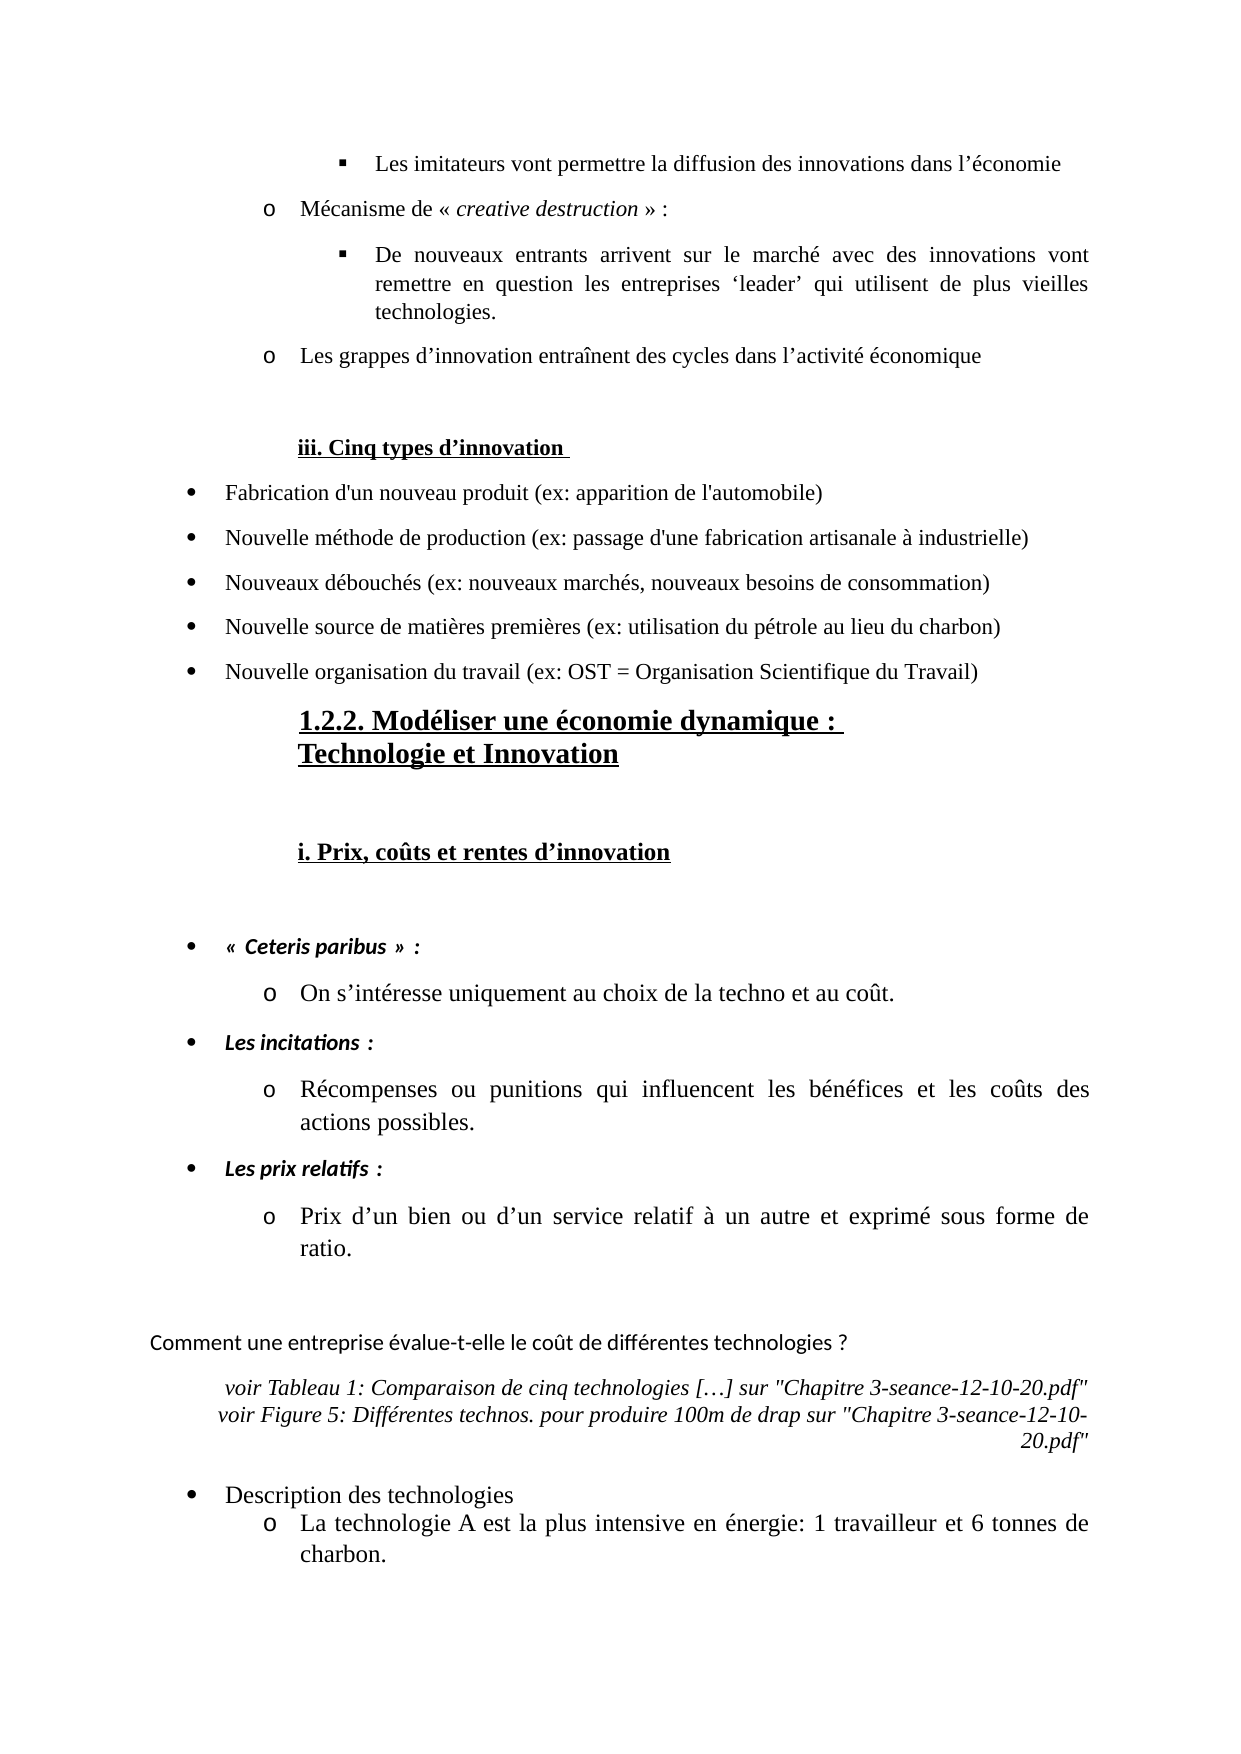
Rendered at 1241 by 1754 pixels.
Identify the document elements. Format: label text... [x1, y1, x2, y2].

text voir Figure 5: Différentes technos. pour produire 100m de drap sur "Chapitre 3-seance-12-10-20.pdf" [150, 1401, 1090, 1453]
list Les prix relatifs : [187, 1154, 1090, 1182]
list De nouveaux entrants arrivent sur le marché avec des innovations vont remettre en question les entreprises ‘leader’ qui utilisent de plus vieilles technologies. [337, 242, 1090, 324]
list Récompenses ou punitions qui influencent les bénéfices et les coûts des actions possibles. [262, 1074, 1090, 1136]
list Nouvelle organisation du travail (ex: OST = Organisation Scientifique du Travail) [187, 658, 1090, 684]
list On s’intéresse uniquement au choix de la techno et au coût. [262, 978, 1090, 1009]
list Prix d’un bien ou d’un service relatif à un autre et exprimé sous forme de ratio. [262, 1201, 1090, 1262]
text Comment une entreprise évalue-t-elle le coût de différentes technologies ? [150, 1328, 1090, 1356]
list Les imitateurs vont permettre la diffusion des innovations dans l’économie [337, 150, 1090, 176]
list La technologie A est la plus intensive en énergie: 1 travailleur et 6 tonnes de charbon. [262, 1508, 1090, 1568]
list Les grappes d’innovation entraînent des cycles dans l’activité économique [262, 343, 1090, 371]
list Fabrication d'un nouveau produit (ex: apparition de l'automobile) [187, 479, 1090, 505]
list i. Prix, coûts et rentes d’innovation [297, 837, 1090, 866]
list Nouveaux débouchés (ex: nouveaux marchés, nouveaux besoins de consommation) [187, 568, 1090, 595]
list Description des technologies [187, 1480, 1090, 1508]
list Nouvelle source de matières premières (ex: utilisation du pétrole au lieu du charbon) [187, 613, 1090, 640]
list Les incitations : [187, 1028, 1090, 1056]
text iii. Cinq types d’innovation [224, 434, 1090, 461]
list « Ceteris paribus » : [187, 932, 1090, 960]
text Technologie et Innovation [224, 736, 1090, 770]
text 1.2.2. Modéliser une économie dynamique : [297, 703, 1090, 736]
text voir Tableau 1: Comparaison de cinq technologies […] sur "Chapitre 3-seance-12-10-20.pdf" [150, 1374, 1090, 1401]
list Nouvelle méthode de production (ex: passage d'une fabrication artisanale à industrielle) [187, 524, 1090, 550]
list Mécanisme de « creative destruction » : [262, 195, 1090, 223]
